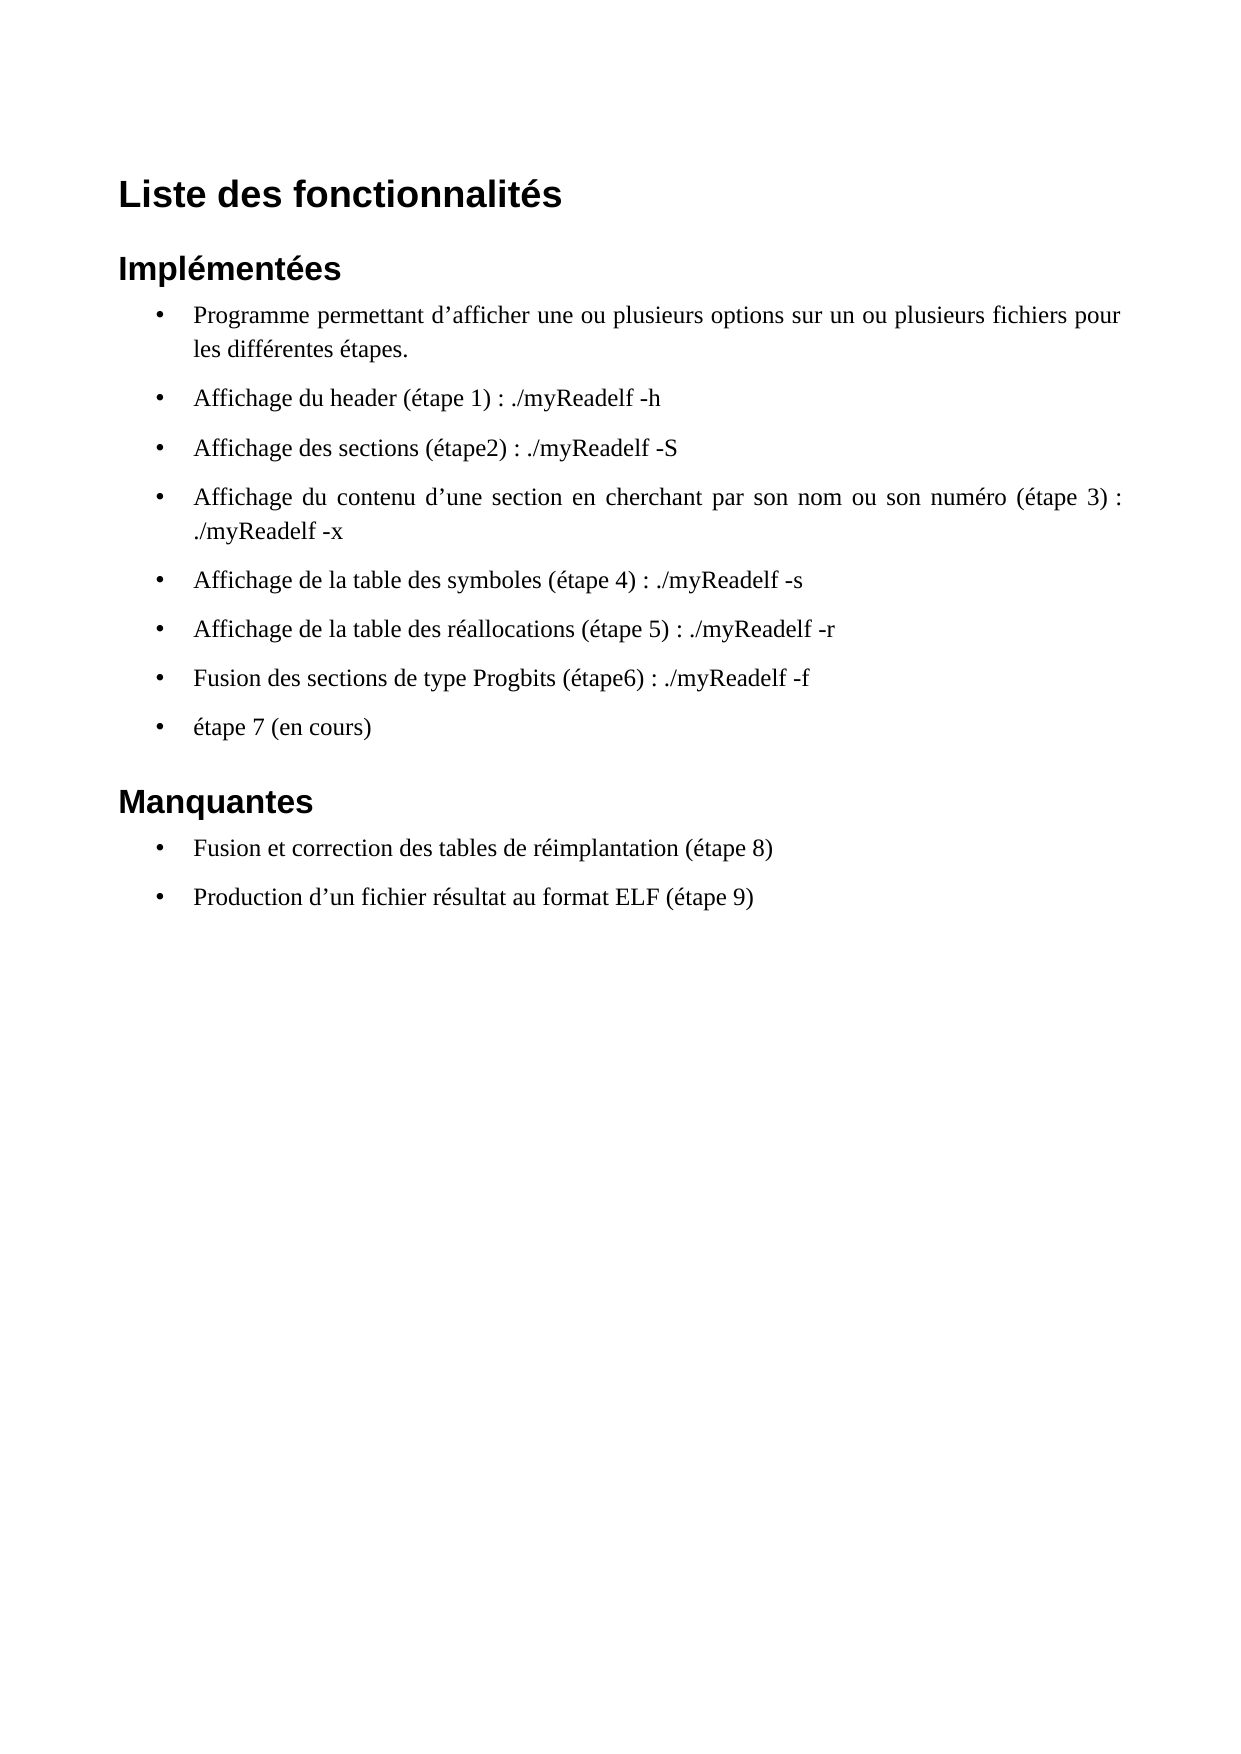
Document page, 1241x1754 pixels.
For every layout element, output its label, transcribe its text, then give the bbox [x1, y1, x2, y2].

list Affichage du contenu d’une section en cherchant par son nom ou son numéro (étape 3) : ./myReadelf -x [156, 482, 1122, 545]
list Affichage du header (étape 1) : ./myReadelf -h [156, 383, 1122, 412]
subtitle Implémentées [118, 249, 1122, 287]
subtitle Manquantes [118, 782, 1122, 821]
subtitle Liste des fonctionnalités [118, 172, 1122, 216]
list Affichage de la table des réallocations (étape 5) : ./myReadelf -r [156, 614, 1122, 643]
list étape 7 (en cours) [156, 712, 1122, 741]
list Fusion et correction des tables de réimplantation (étape 8) [156, 833, 1122, 862]
list Production d’un fichier résultat au format ELF (étape 9) [156, 882, 1122, 911]
list Fusion des sections de type Progbits (étape6) : ./myReadelf -f [156, 663, 1122, 692]
list Affichage des sections (étape2) : ./myReadelf -S [156, 433, 1122, 461]
list Affichage de la table des symboles (étape 4) : ./myReadelf -s [156, 565, 1122, 594]
list Programme permettant d’afficher une ou plusieurs options sur un ou plusieurs fichiers pour les différentes étapes. [156, 300, 1122, 363]
